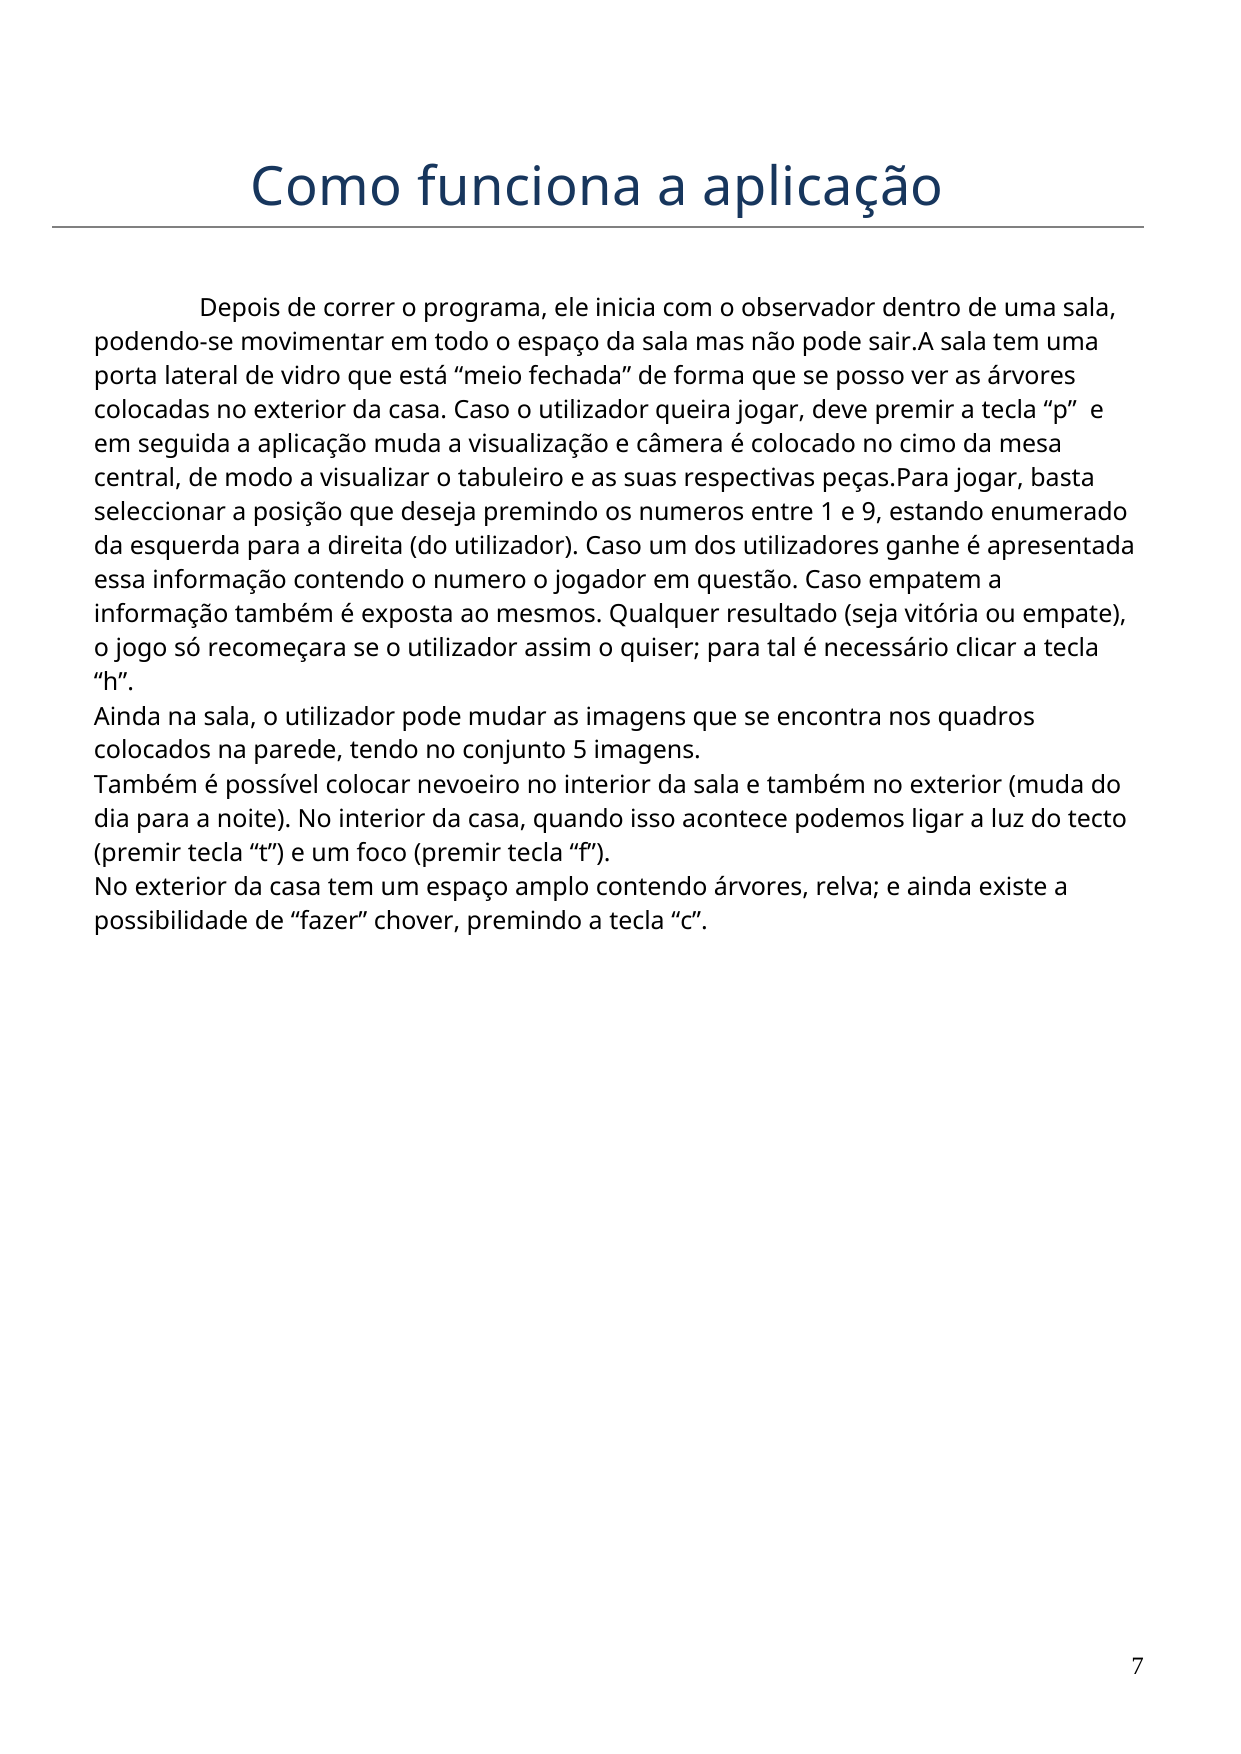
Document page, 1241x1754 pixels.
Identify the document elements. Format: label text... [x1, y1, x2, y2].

text Ainda na sala, o utilizador pode mudar as imagens que se encontra nos quadros colocados na parede, tendo no conjunto 5 imagens. [94, 698, 1144, 766]
title Como funciona a aplicação [52, 148, 1144, 226]
text Depois de correr o programa, ele inicia com o observador dentro de uma sala, podendo-se movimentar em todo o espaço da sala mas não pode sair.A sala tem uma porta lateral de vidro que está “meio fechada” de forma que se posso ver as árvores colocadas no exterior da casa. Caso o utilizador queira jogar, deve premir a tecla “p” e em seguida a aplicação muda a visualização e câmera é colocado no cimo da mesa central, de modo a visualizar o tabuleiro e as suas respectivas peças.Para jogar, basta seleccionar a posição que deseja premindo os numeros entre 1 e 9, estando enumerado da esquerda para a direita (do utilizador). Caso um dos utilizadores ganhe é apresentada essa informação contendo o numero o jogador em questão. Caso empatem a informação também é exposta ao mesmos. Qualquer resultado (seja vitória ou empate), o jogo só recomeçara se o utilizador assim o quiser; para tal é necessário clicar a tecla “h”. [94, 289, 1144, 698]
text Também é possível colocar nevoeiro no interior da sala e também no exterior (muda do dia para a noite). No interior da casa, quando isso acontece podemos ligar a luz do tecto (premir tecla “t”) e um foco (premir tecla “f”). [94, 766, 1144, 868]
text No exterior da casa tem um espaço amplo contendo árvores, relva; e ainda existe a possibilidade de “fazer” chover, premindo a tecla “c”. [94, 868, 1144, 937]
